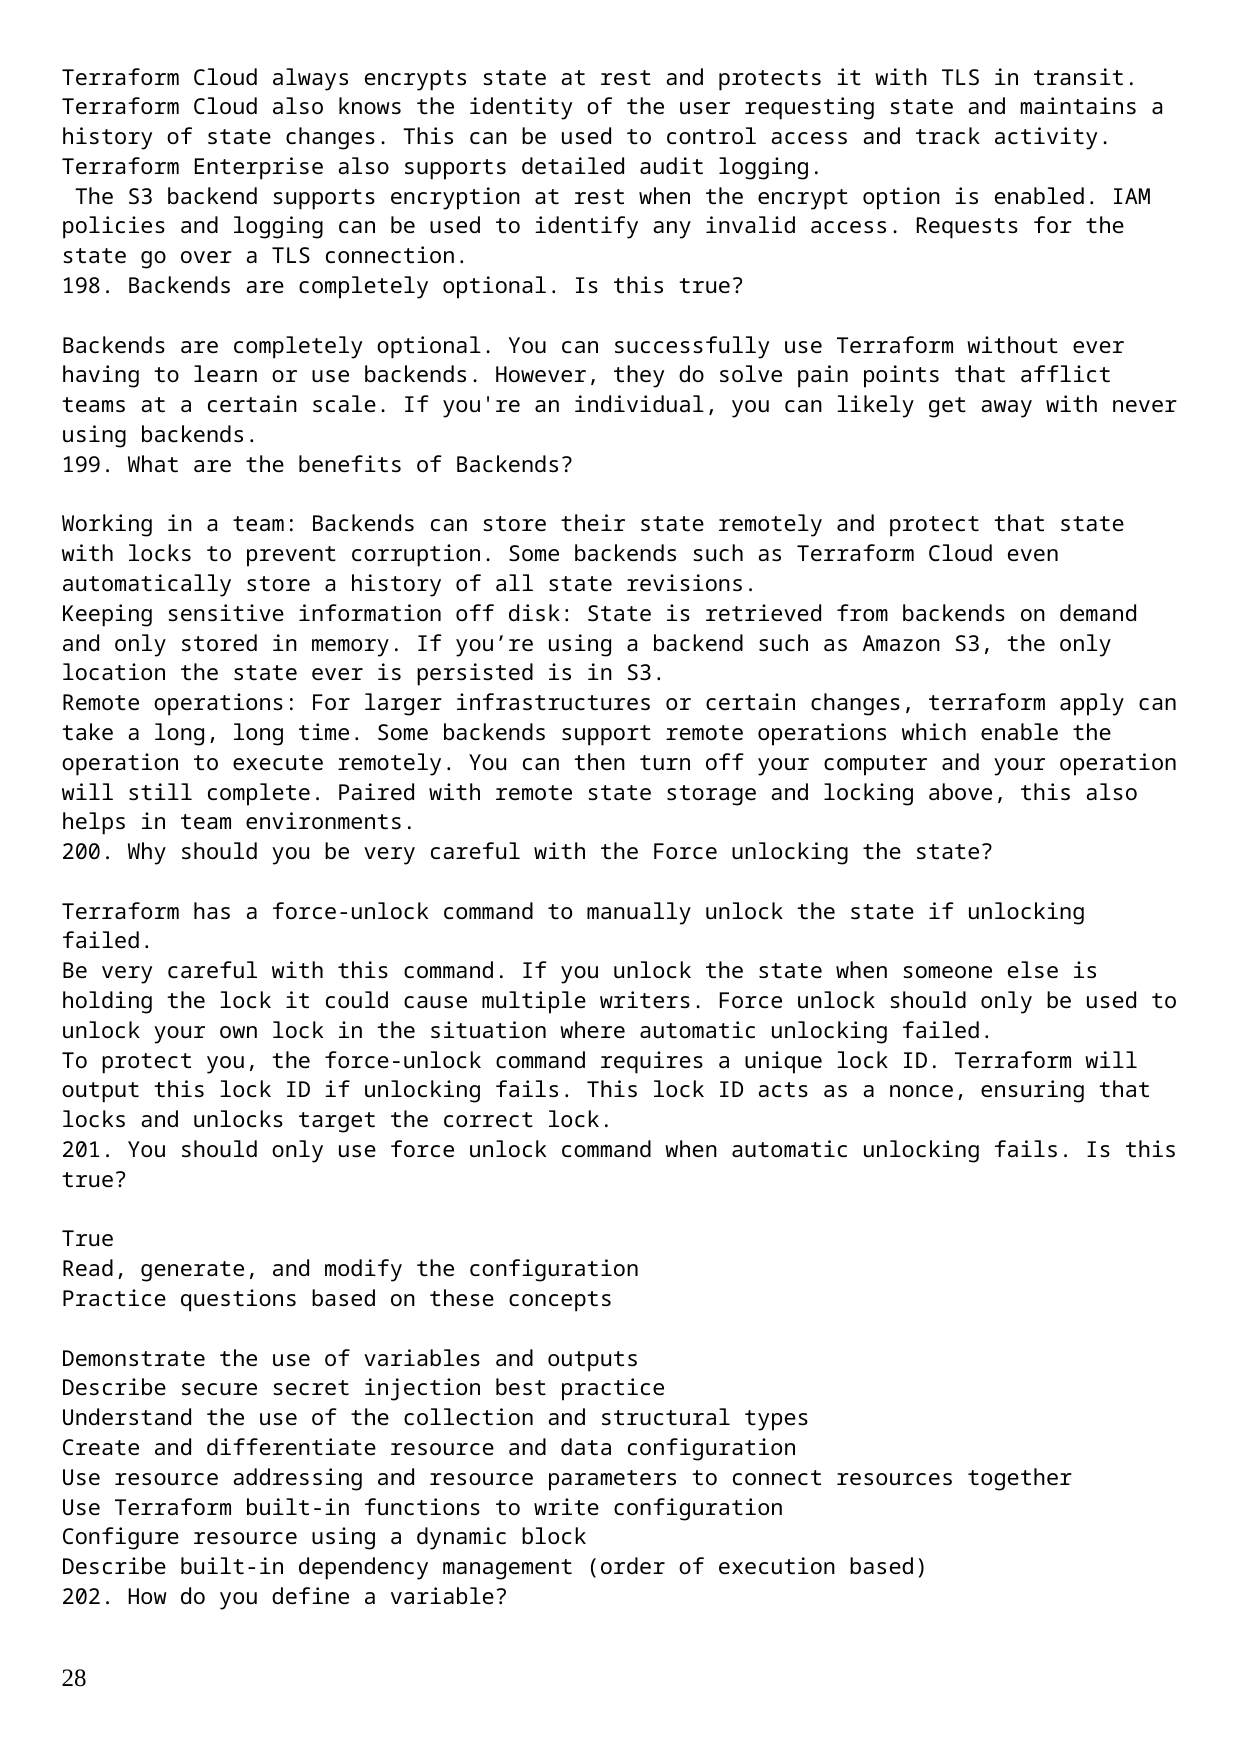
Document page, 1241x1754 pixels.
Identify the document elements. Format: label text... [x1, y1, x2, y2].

text Describe built-in dependency management (order of execution based) [61, 1551, 1179, 1581]
text 201. You should only use force unlock command when automatic unlocking fails. Is this true? [61, 1134, 1179, 1193]
text Use Terraform built-in functions to write configuration [61, 1491, 1179, 1521]
text To protect you, the force-unlock command requires a unique lock ID. Terraform will output this lock ID if unlocking fails. This lock ID acts as a nonce, ensuring that locks and unlocks target the correct lock. [61, 1044, 1179, 1134]
text Use resource addressing and resource parameters to connect resources together [61, 1462, 1179, 1491]
text Create and differentiate resource and data configuration [61, 1432, 1179, 1462]
text Keeping sensitive information off disk: State is retrieved from backends on demand and only stored in memory. If you’re using a backend such as Amazon S3, the only location the state ever is persisted is in S3. [61, 598, 1179, 687]
text Practice questions based on these concepts [61, 1283, 1179, 1313]
text 202. How do you define a variable? [61, 1581, 1179, 1611]
text Read, generate, and modify the configuration [61, 1253, 1179, 1283]
text 200. Why should you be very careful with the Force unlocking the state? [61, 836, 1179, 866]
text True [61, 1223, 1179, 1253]
text Terraform Cloud always encrypts state at rest and protects it with TLS in transit. Terraform Cloud also knows the identity of the user requesting state and maintains a history of state changes. This can be used to control access and track activity. Terraform Enterprise also supports detailed audit logging. [61, 61, 1179, 181]
text Remote operations: For larger infrastructures or certain changes, terraform apply can take a long, long time. Some backends support remote operations which enable the operation to execute remotely. You can then turn off your computer and your operation will still complete. Paired with remote state storage and locking above, this also helps in team environments. [61, 687, 1179, 836]
text Terraform has a force-unlock command to manually unlock the state if unlocking failed. [61, 896, 1179, 955]
text Describe secure secret injection best practice [61, 1372, 1179, 1402]
text Configure resource using a dynamic block [61, 1521, 1179, 1551]
text Working in a team: Backends can store their state remotely and protect that state with locks to prevent corruption. Some backends such as Terraform Cloud even automatically store a history of all state revisions. [61, 508, 1179, 598]
text 199. What are the benefits of Backends? [61, 449, 1179, 478]
text Be very careful with this command. If you unlock the state when someone else is holding the lock it could cause multiple writers. Force unlock should only be used to unlock your own lock in the situation where automatic unlocking failed. [61, 955, 1179, 1044]
text The S3 backend supports encryption at rest when the encrypt option is enabled. IAM policies and logging can be used to identify any invalid access. Requests for the state go over a TLS connection. [61, 181, 1179, 270]
text 198. Backends are completely optional. Is this true? [61, 270, 1179, 300]
text Backends are completely optional. You can successfully use Terraform without ever having to learn or use backends. However, they do solve pain points that afflict teams at a certain scale. If you're an individual, you can likely get away with never using backends. [61, 329, 1179, 449]
text Understand the use of the collection and structural types [61, 1402, 1179, 1432]
text Demonstrate the use of variables and outputs [61, 1342, 1179, 1372]
